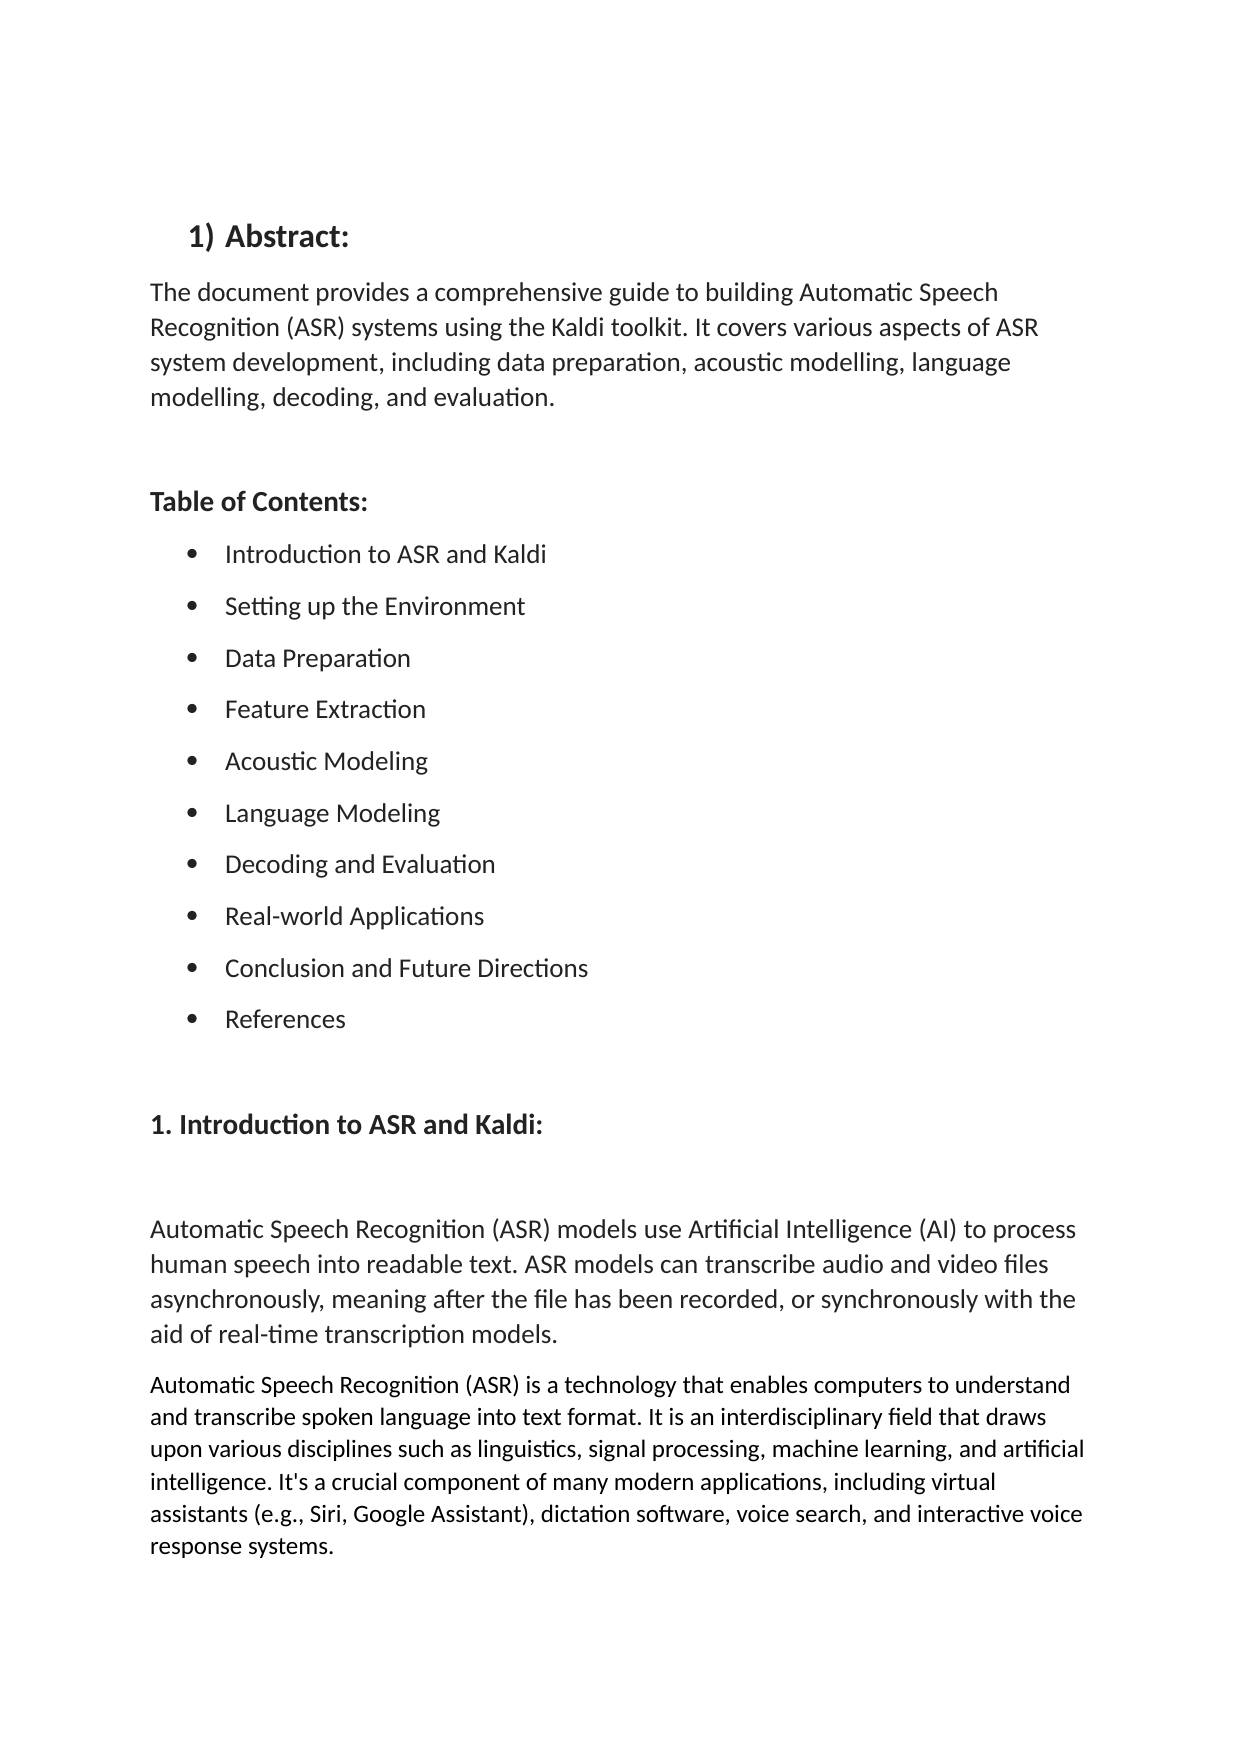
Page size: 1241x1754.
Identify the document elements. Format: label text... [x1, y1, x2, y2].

list Language Modeling [187, 796, 1090, 829]
list Real-world Applications [187, 899, 1090, 932]
text Table of Contents: [150, 483, 1090, 519]
list Conclusion and Future Directions [187, 951, 1090, 984]
list Acoustic Modeling [187, 744, 1090, 777]
list References [187, 1003, 1090, 1036]
text The document provides a comprehensive guide to building Automatic Speech Recognition (ASR) systems using the Kaldi toolkit. It covers various aspects of ASR system development, including data preparation, acoustic modelling, language modelling, decoding, and evaluation. [150, 275, 1090, 413]
list Introduction to ASR and Kaldi [187, 538, 1090, 571]
text Automatic Speech Recognition (ASR) is a technology that enables computers to understand and transcribe spoken language into text format. It is an interdisciplinary field that draws upon various disciplines such as linguistics, signal processing, machine learning, and artificial intelligence. It's a crucial component of many modern applications, including virtual assistants (e.g., Siri, Google Assistant), dictation software, voice search, and interactive voice response systems. [150, 1369, 1090, 1561]
text Automatic Speech Recognition (ASR) models use Artificial Intelligence (AI) to process human speech into readable text. ASR models can transcribe audio and video files asynchronously, meaning after the file has been recorded, or synchronously with the aid of real-time transcription models. [150, 1212, 1090, 1350]
text 1. Introduction to ASR and Kaldi: [150, 1106, 1090, 1142]
list Setting up the Environment [187, 589, 1090, 622]
list Feature Extraction [187, 693, 1090, 726]
list Data Preparation [187, 641, 1090, 674]
list Decoding and Evaluation [187, 848, 1090, 881]
list Abstract: [187, 215, 1090, 256]
